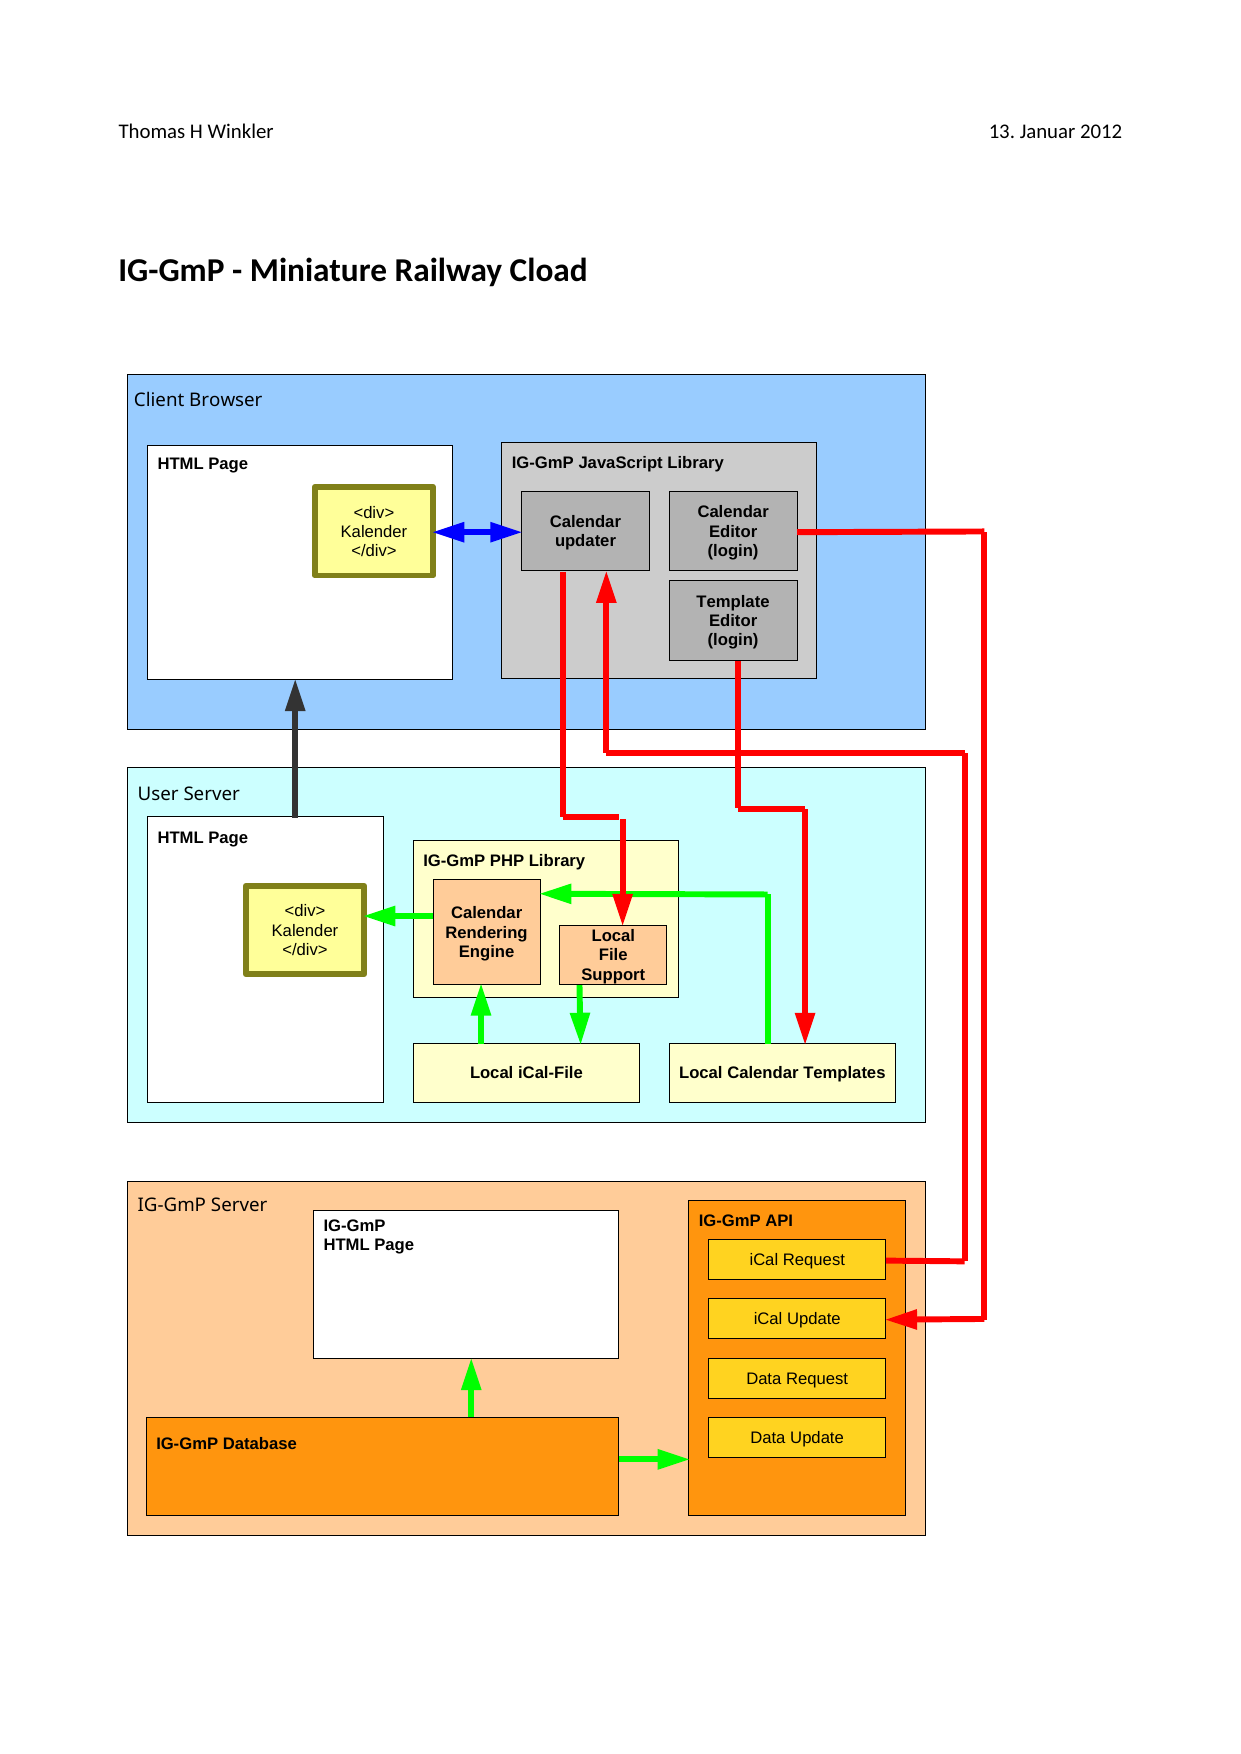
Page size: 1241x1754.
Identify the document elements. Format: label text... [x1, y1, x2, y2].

subtitle IG-GmP - Miniature Railway Cload [118, 249, 1122, 289]
